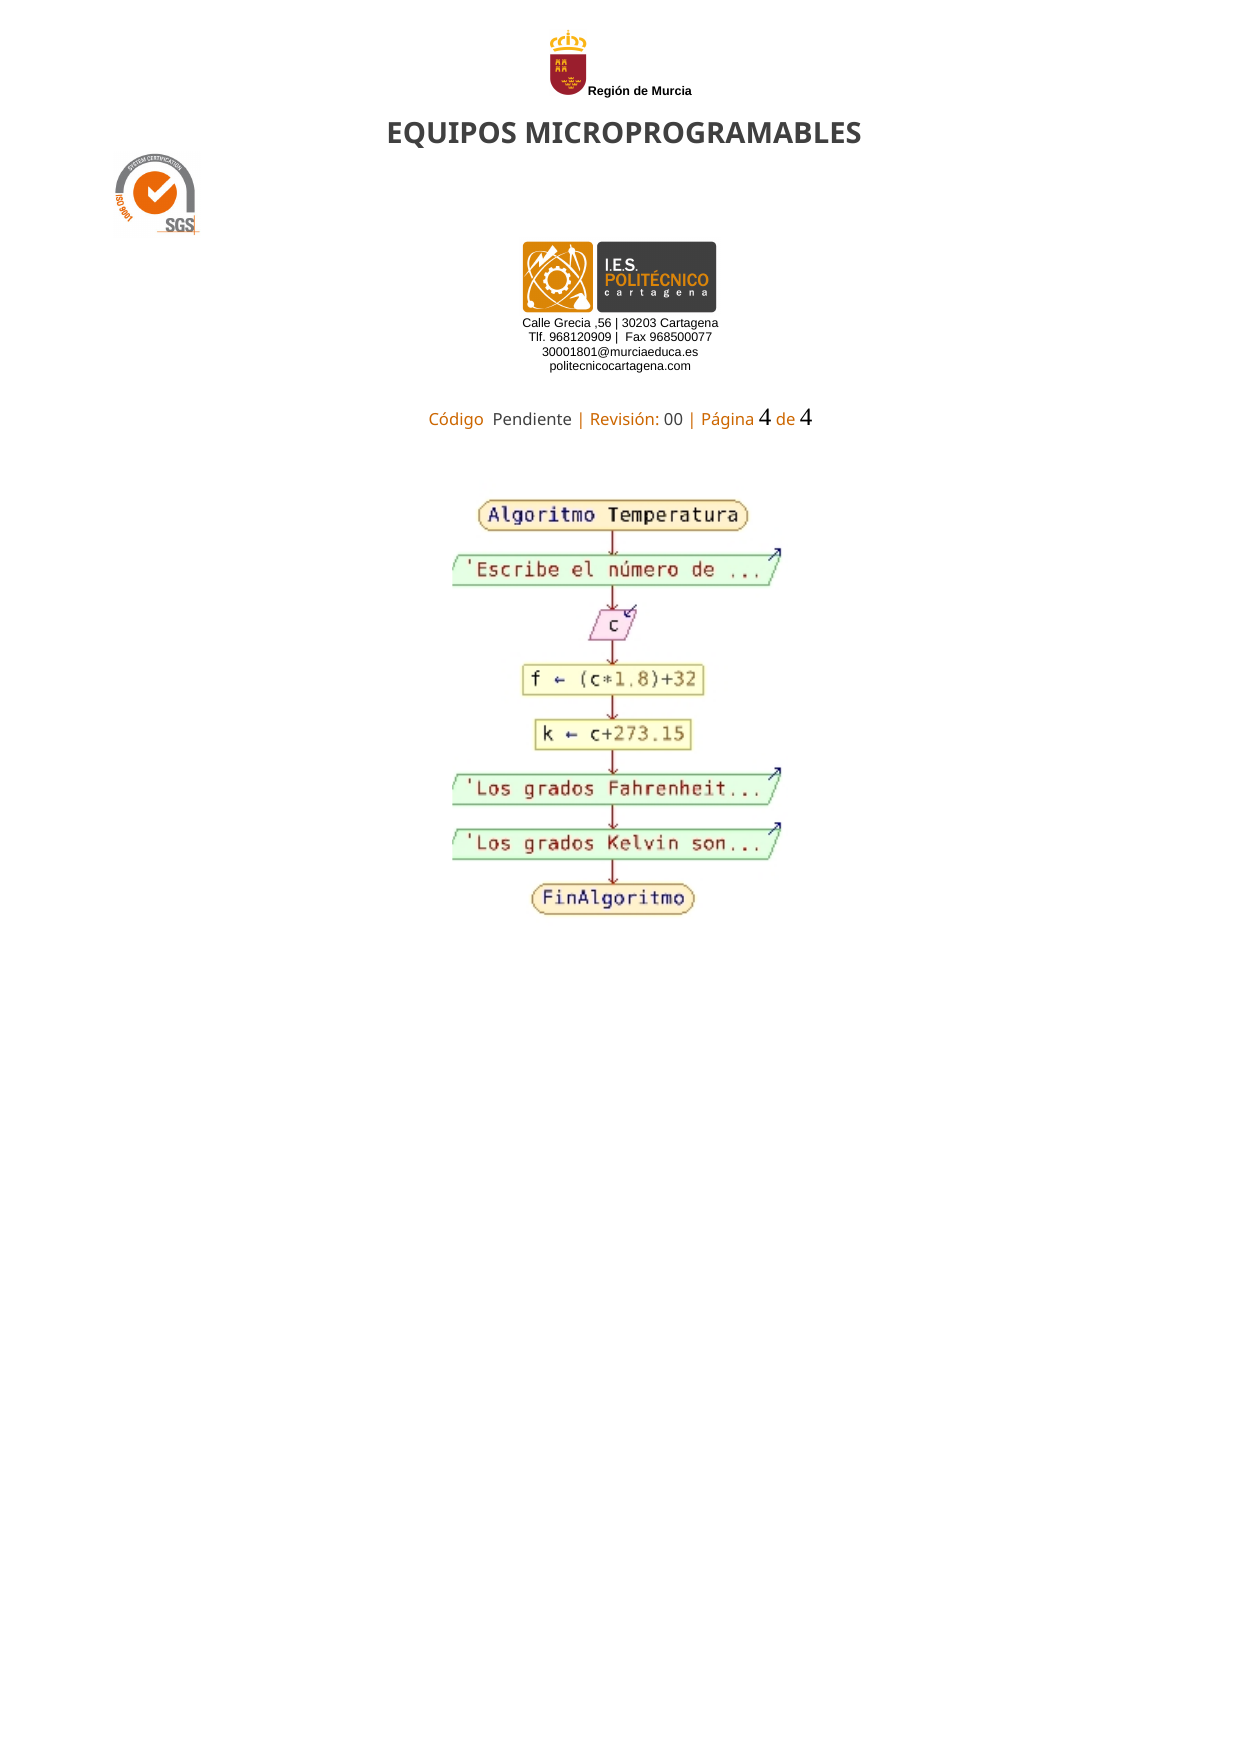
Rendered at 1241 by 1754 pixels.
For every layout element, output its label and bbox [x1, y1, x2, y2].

picture [452, 478, 789, 926]
picture [519, 237, 721, 316]
picture [112, 151, 202, 238]
